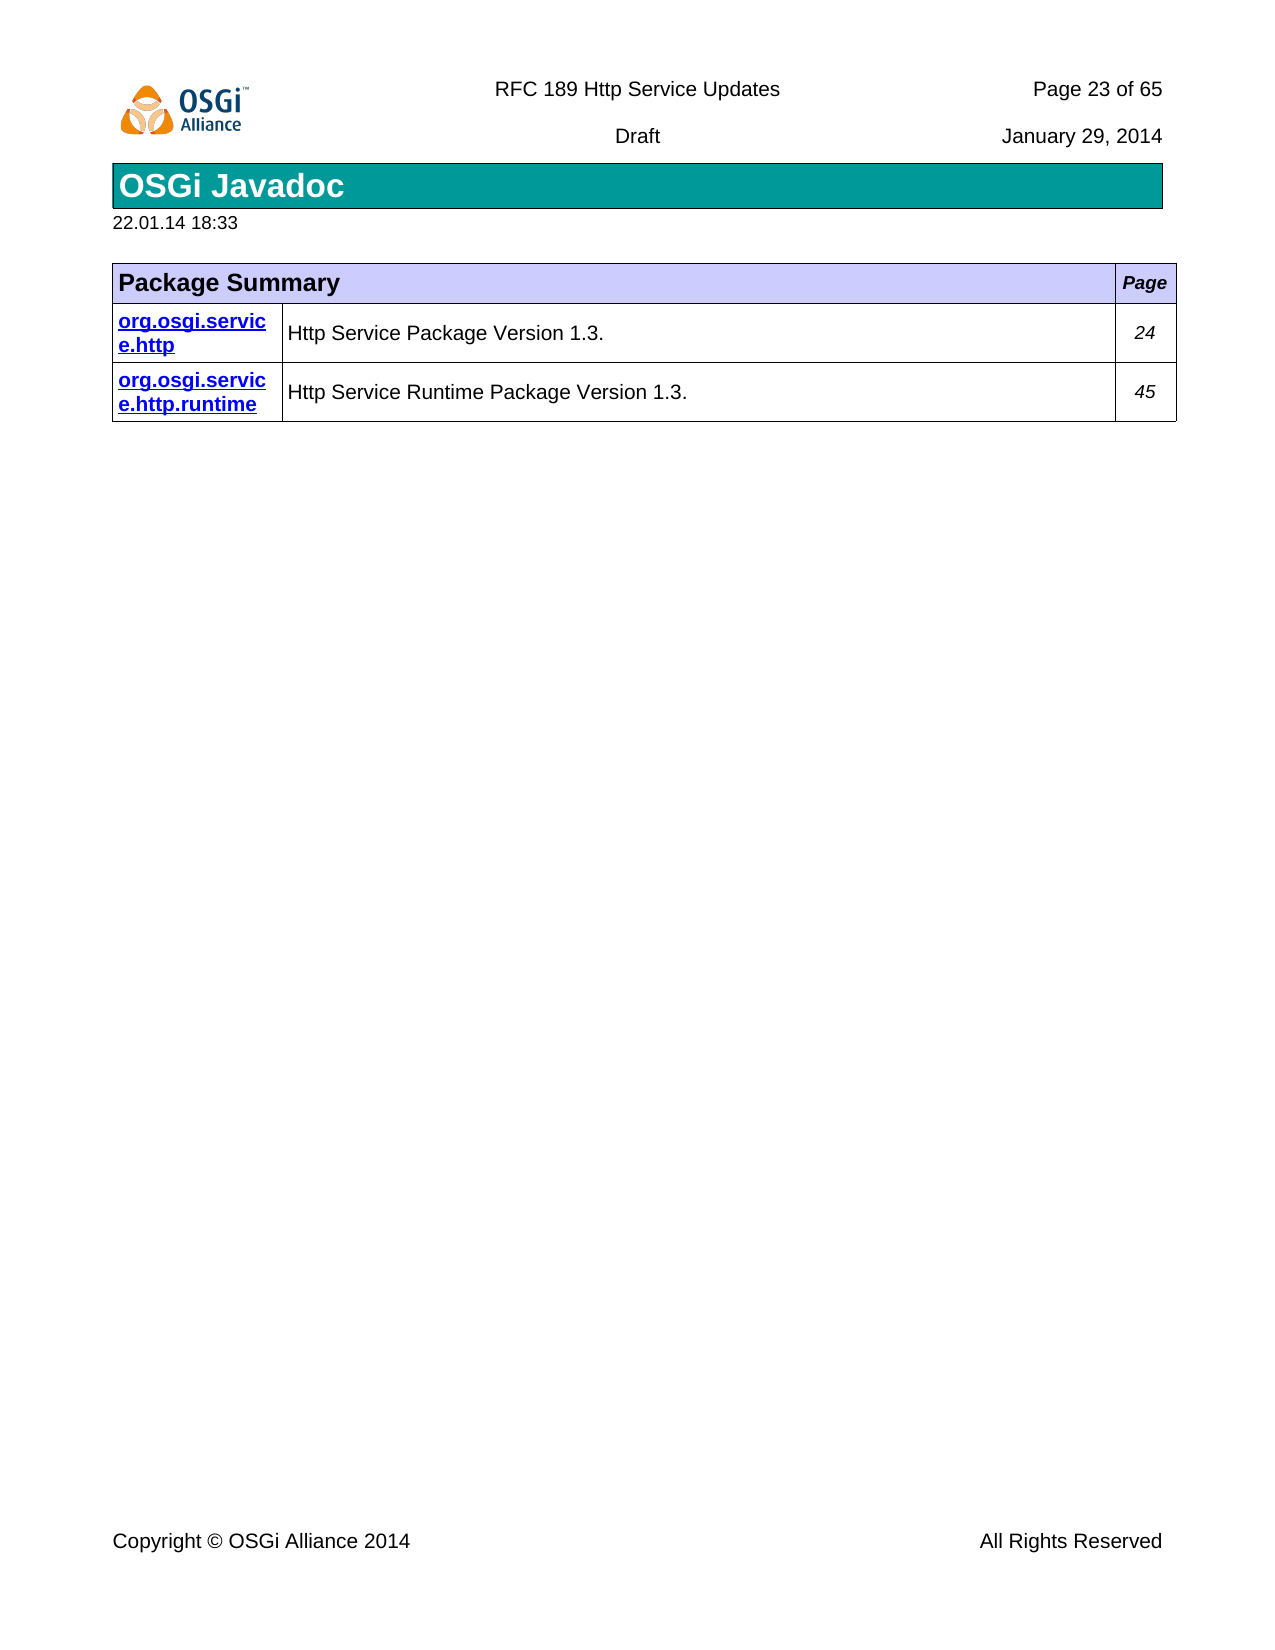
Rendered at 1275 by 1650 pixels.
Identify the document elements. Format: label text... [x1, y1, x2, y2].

table_cell org.osgi.service.http.runtime [113, 363, 282, 421]
table_cell 24 [1116, 304, 1176, 362]
picture [113, 78, 257, 142]
table_header Package Summary [113, 264, 1115, 303]
text 22.01.14 18:33 [112, 212, 1162, 233]
table_cell org.osgi.service.http [113, 304, 282, 362]
table_header Page [1116, 264, 1176, 303]
table_cell Http Service Package Version 1.3. [283, 304, 1115, 362]
subtitle OSGi Javadoc [114, 164, 1162, 208]
table_cell Http Service Runtime Package Version 1.3. [283, 363, 1115, 421]
table_cell 45 [1116, 363, 1176, 421]
